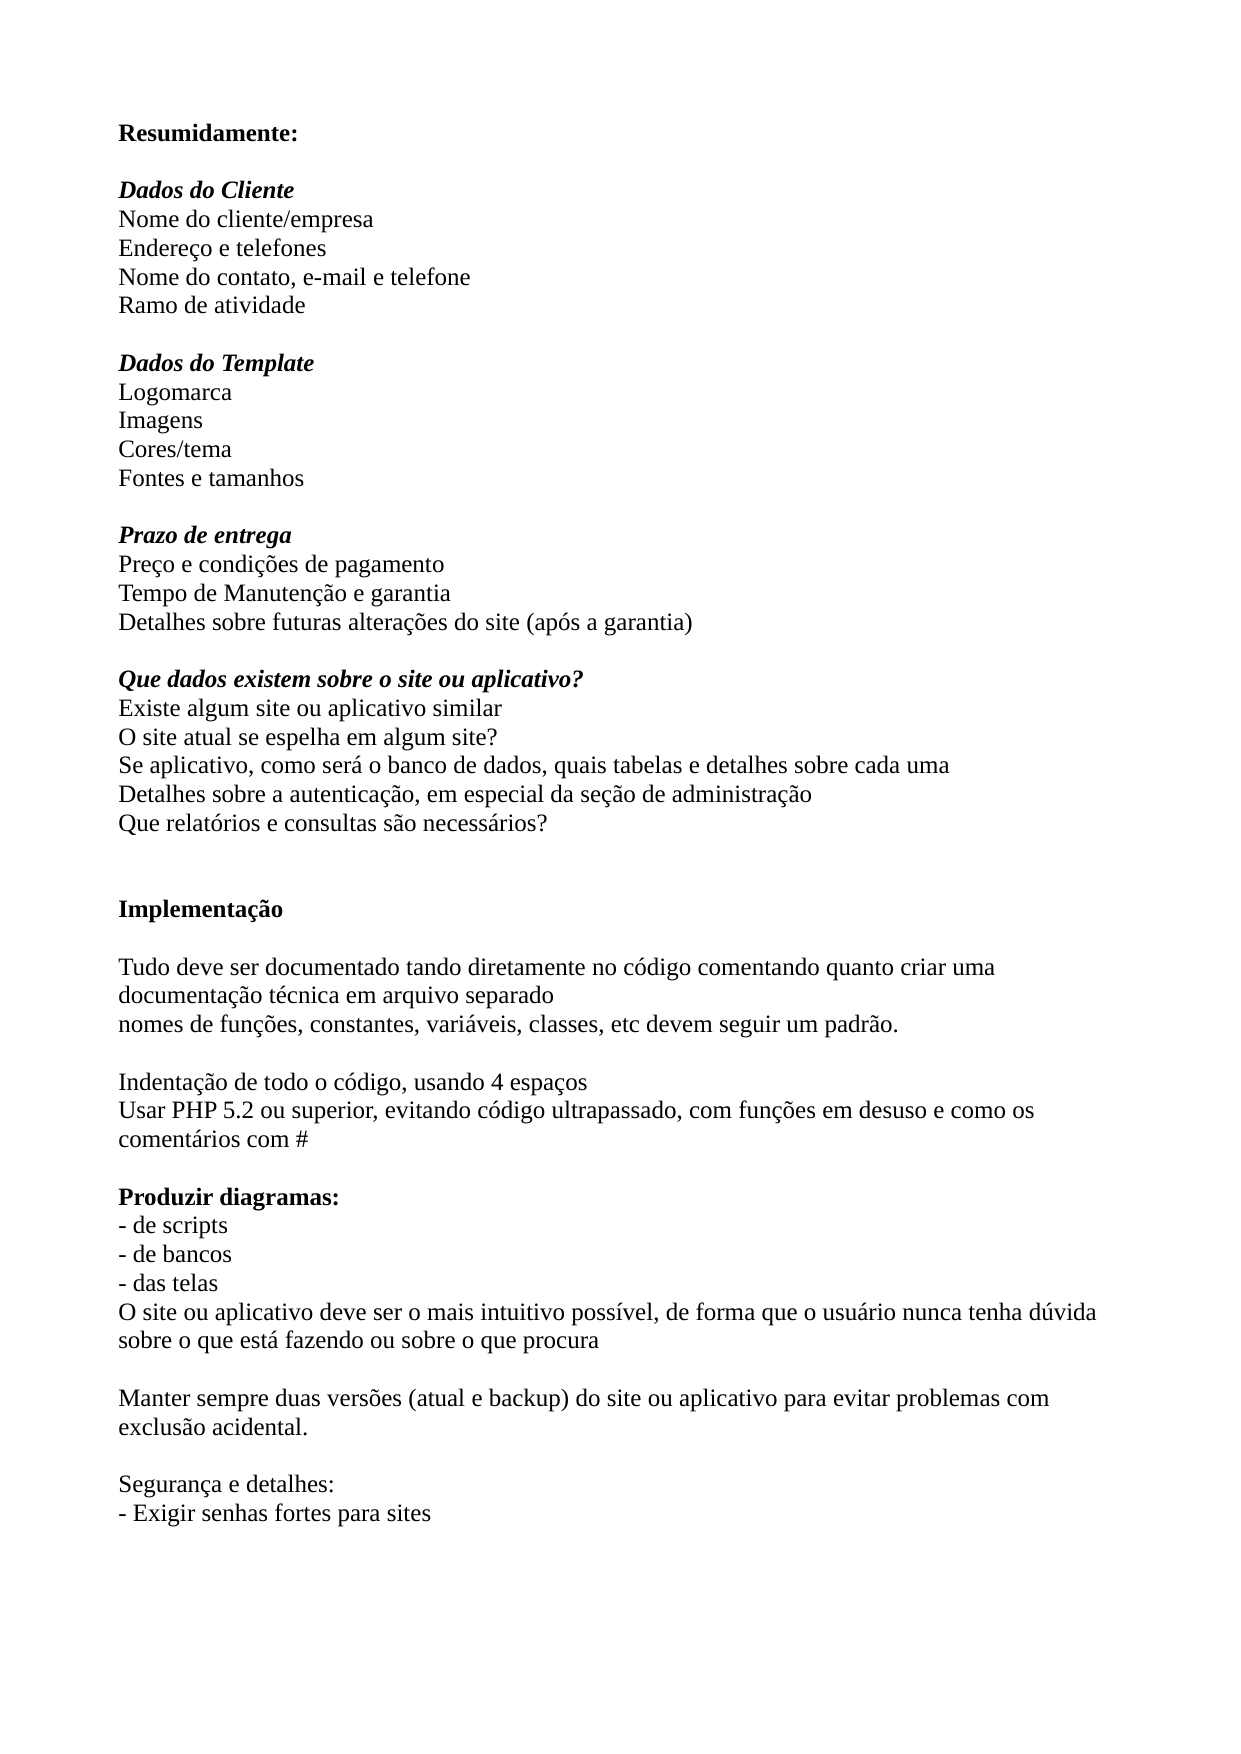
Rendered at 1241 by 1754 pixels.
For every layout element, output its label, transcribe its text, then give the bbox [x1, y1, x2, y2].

text Fontes e tamanhos [118, 463, 1122, 492]
text - das telas [118, 1268, 1122, 1297]
text Detalhes sobre futuras alterações do site (após a garantia) [118, 607, 1122, 636]
text Nome do cliente/empresa [118, 204, 1122, 233]
text Que dados existem sobre o site ou aplicativo? [118, 664, 1122, 693]
text Dados do Cliente [118, 176, 1122, 204]
text Detalhes sobre a autenticação, em especial da seção de administração [118, 779, 1122, 808]
text Resumidamente: [118, 118, 1122, 147]
text Existe algum site ou aplicativo similar [118, 693, 1122, 722]
text Indentação de todo o código, usando 4 espaços [118, 1067, 1122, 1096]
text Imagens [118, 406, 1122, 434]
text nomes de funções, constantes, variáveis, classes, etc devem seguir um padrão. [118, 1009, 1122, 1038]
text Usar PHP 5.2 ou superior, evitando código ultrapassado, com funções em desuso e como os comentários com # [118, 1096, 1122, 1153]
text Preço e condições de pagamento [118, 549, 1122, 578]
text Ramo de atividade [118, 291, 1122, 319]
text Dados do Template [118, 348, 1122, 377]
text Tudo deve ser documentado tando diretamente no código comentando quanto criar uma documentação técnica em arquivo separado [118, 952, 1122, 1009]
text Nome do contato, e-mail e telefone [118, 262, 1122, 291]
text Produzir diagramas: [118, 1182, 1122, 1211]
text Cores/tema [118, 434, 1122, 463]
text - Exigir senhas fortes para sites [118, 1498, 1122, 1527]
text Logomarca [118, 377, 1122, 406]
text Prazo de entrega [118, 521, 1122, 549]
text - de scripts [118, 1211, 1122, 1239]
text Manter sempre duas versões (atual e backup) do site ou aplicativo para evitar problemas com exclusão acidental. [118, 1383, 1122, 1441]
text Endereço e telefones [118, 233, 1122, 262]
text O site atual se espelha em algum site? [118, 722, 1122, 751]
text Implementação [118, 894, 1122, 923]
text Se aplicativo, como será o banco de dados, quais tabelas e detalhes sobre cada uma [118, 751, 1122, 779]
text O site ou aplicativo deve ser o mais intuitivo possível, de forma que o usuário nunca tenha dúvida sobre o que está fazendo ou sobre o que procura [118, 1297, 1122, 1354]
text Segurança e detalhes: [118, 1469, 1122, 1498]
text Que relatórios e consultas são necessários? [118, 808, 1122, 837]
text - de bancos [118, 1239, 1122, 1268]
text Tempo de Manutenção e garantia [118, 578, 1122, 607]
